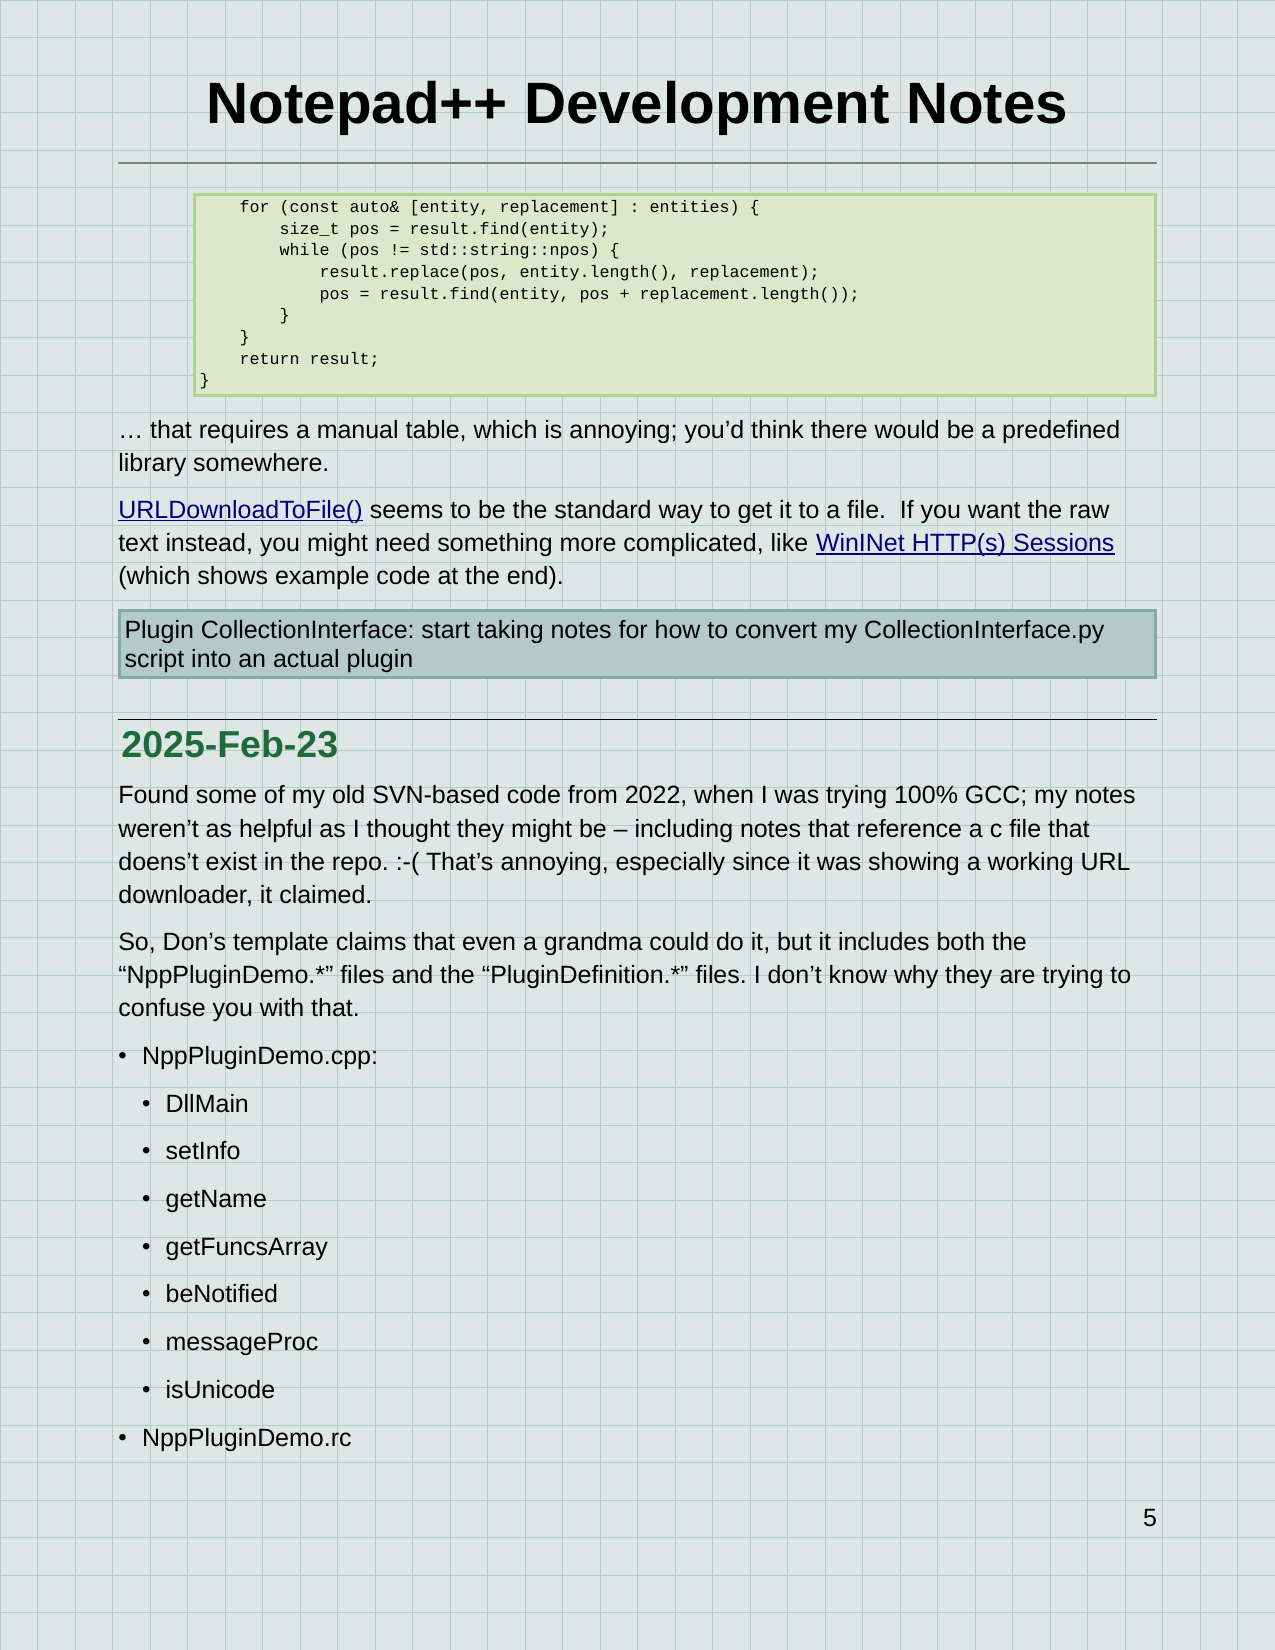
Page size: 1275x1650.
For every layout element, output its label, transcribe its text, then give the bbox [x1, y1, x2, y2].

text return result; [196, 344, 1154, 366]
text pos = result.find(entity, pos + replacement.length()); [196, 279, 1154, 301]
text for (const auto& [entity, replacement] : entities) { [196, 196, 1154, 214]
text Plugin CollectionInterface: start taking notes for how to convert my CollectionInterface.py script into an actual plugin [121, 612, 1154, 676]
text size_t pos = result.find(entity); [196, 214, 1154, 236]
text } [196, 301, 1154, 322]
text } [196, 366, 1154, 394]
list setInfo [142, 1136, 1157, 1165]
text while (pos != std::string::npos) { [196, 236, 1154, 257]
text URLDownloadToFile() seems to be the standard way to get it to a file. If you want the raw text instead, you might need something more complicated, like WinINet HTTP(s) Sessions (which shows example code at the end). [118, 495, 1157, 590]
list getFuncsArray [142, 1232, 1157, 1261]
list NppPluginDemo.rc [118, 1422, 1157, 1451]
text Found some of my old SVN-based code from 2022, when I was trying 100% GCC; my notes weren’t as helpful as I thought they might be – including notes that reference a c file that doens’t exist in the repo. :-( That’s annoying, especially since it was showing a working URL downloader, it claimed. [118, 781, 1157, 908]
list messageProc [142, 1327, 1157, 1356]
text So, Don’s template claims that even a grandma could do it, but it includes both the “NppPluginDemo.*” files and the “PluginDefinition.*” files. I don’t know why they are trying to confuse you with that. [118, 927, 1157, 1022]
list beNotified [142, 1279, 1157, 1308]
text result.replace(pos, entity.length(), replacement); [196, 257, 1154, 279]
list NppPluginDemo.cpp: [118, 1041, 1157, 1070]
list DllMain [142, 1088, 1157, 1117]
text } [196, 322, 1154, 344]
list isUnicode [142, 1375, 1157, 1404]
list getName [142, 1184, 1157, 1213]
subtitle 2025-Feb-23 [118, 720, 1157, 768]
text … that requires a manual table, which is annoying; you’d think there would be a predefined library somewhere. [118, 415, 1157, 476]
